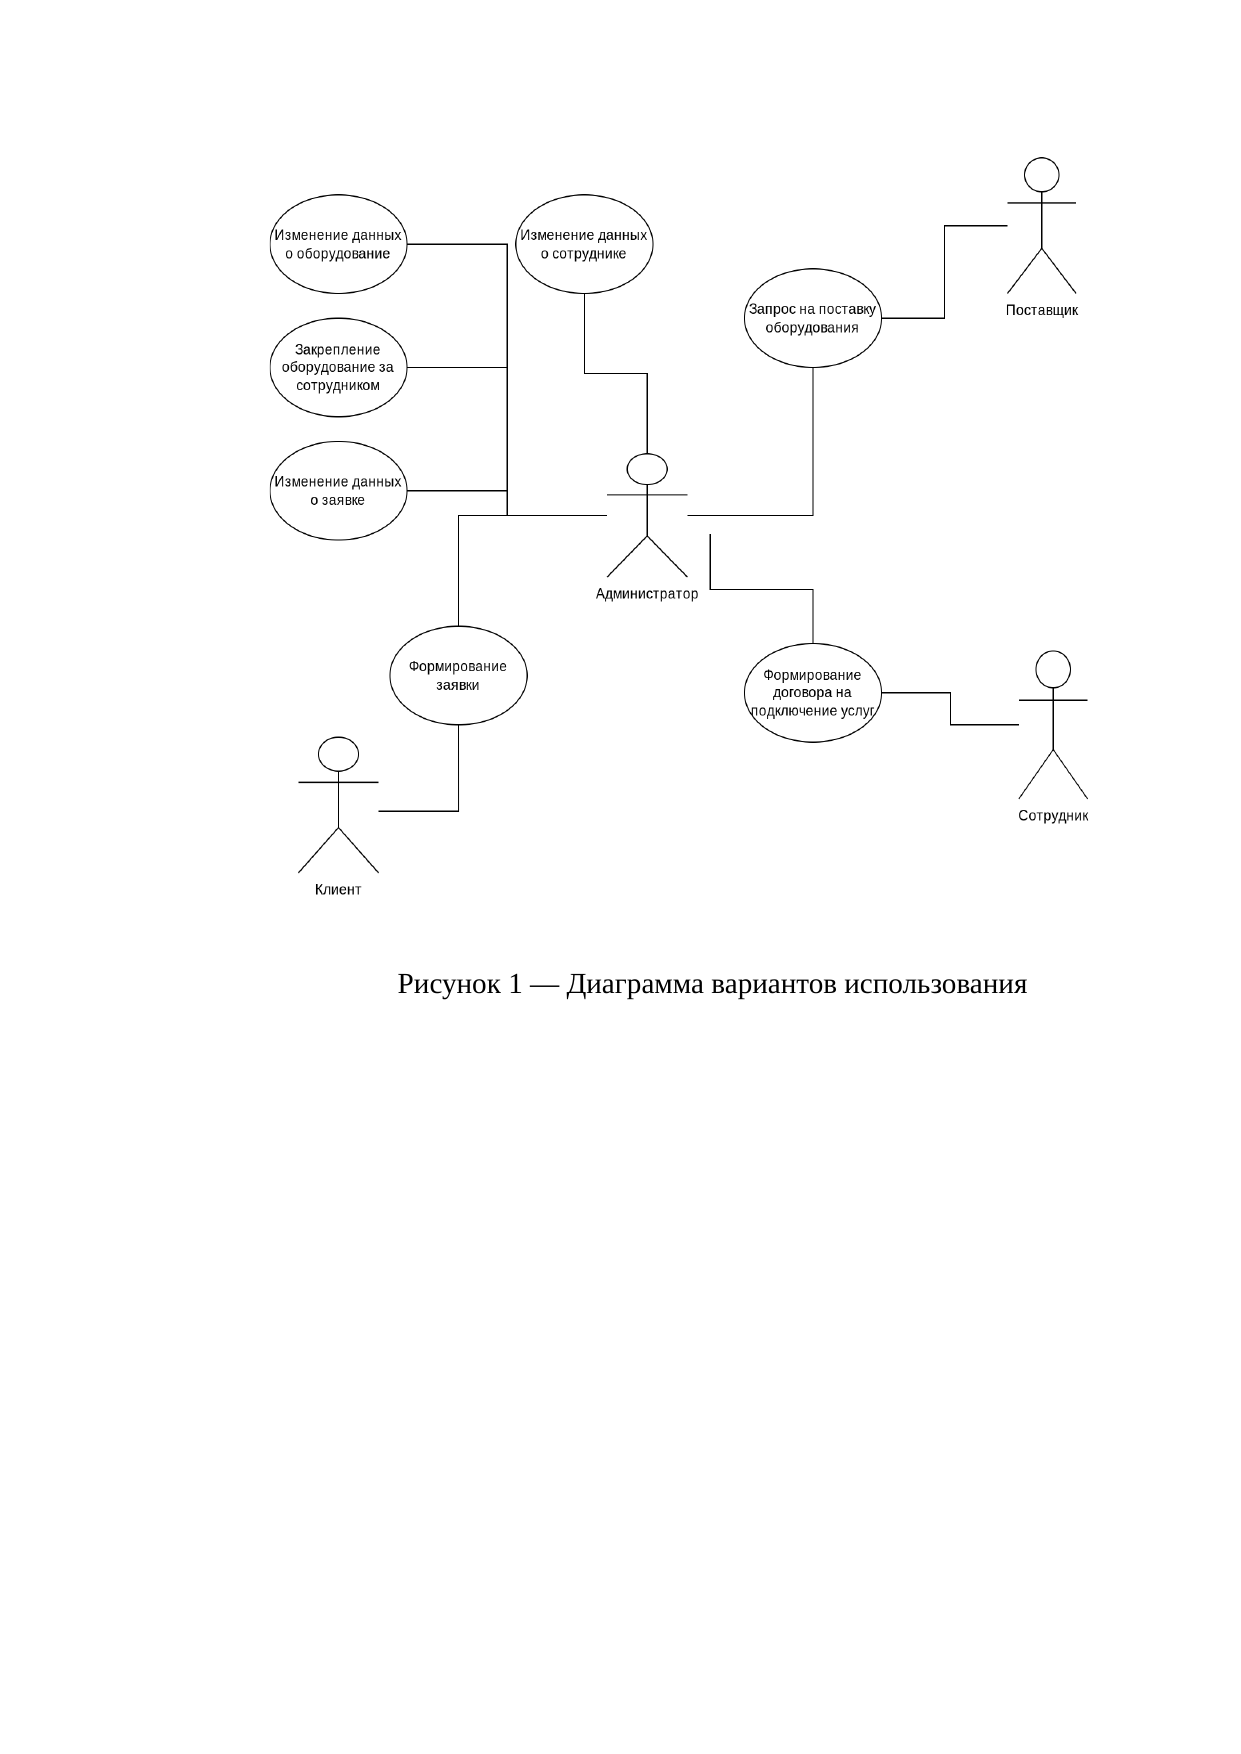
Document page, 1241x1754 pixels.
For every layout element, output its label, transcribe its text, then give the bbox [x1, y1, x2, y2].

picture [269, 157, 1089, 899]
text Рисунок 1 — Диаграмма вариантов использования [177, 966, 1181, 999]
